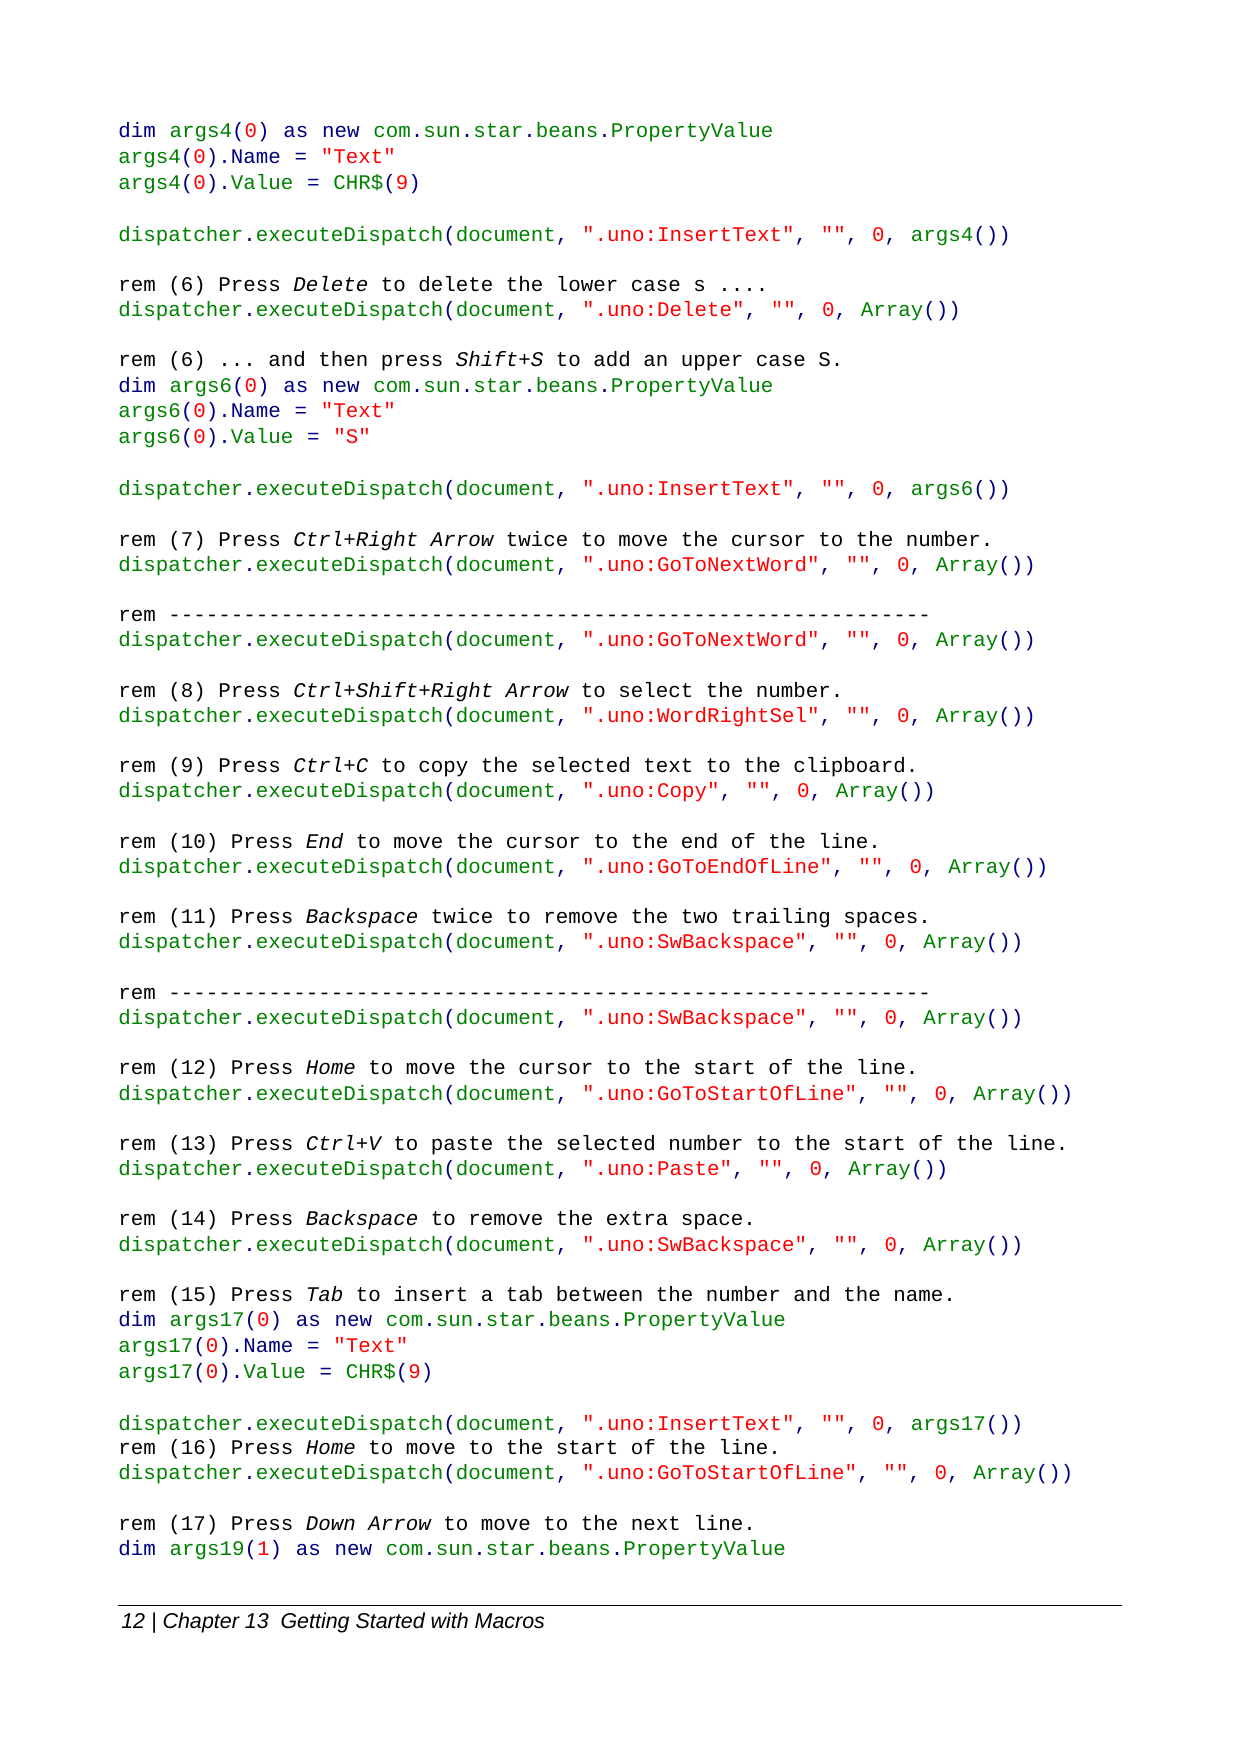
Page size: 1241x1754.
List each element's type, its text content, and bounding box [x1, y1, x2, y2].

text dispatcher.executeDispatch(document, ".uno:GoToNextWord", "", 0, Array()) [118, 628, 1122, 654]
text dispatcher.executeDispatch(document, ".uno:SwBackspace", "", 0, Array()) [118, 1232, 1122, 1258]
text dim args6(0) as new com.sun.star.beans.PropertyValue [118, 373, 1122, 399]
text dim args4(0) as new com.sun.star.beans.PropertyValue [118, 118, 1122, 144]
text rem (7) Press Ctrl+Right Arrow twice to move the cursor to the number. [118, 528, 1122, 552]
text dispatcher.executeDispatch(document, ".uno:Copy", "", 0, Array()) [118, 779, 1122, 805]
text rem (16) Press Home to move to the start of the line. [118, 1437, 1122, 1461]
text dispatcher.executeDispatch(document, ".uno:GoToStartOfLine", "", 0, Array()) [118, 1461, 1122, 1487]
text rem (6) ... and then press Shift+S to add an upper case S. [118, 349, 1122, 373]
text dispatcher.executeDispatch(document, ".uno:InsertText", "", 0, args4()) [118, 222, 1122, 248]
text rem ------------------------------------------------------------- [118, 604, 1122, 628]
text args4(0).Name = "Text" [118, 144, 1122, 170]
text rem (17) Press Down Arrow to move to the next line. [118, 1513, 1122, 1536]
text dispatcher.executeDispatch(document, ".uno:SwBackspace", "", 0, Array()) [118, 930, 1122, 956]
text rem (13) Press Ctrl+V to paste the selected number to the start of the line. [118, 1133, 1122, 1156]
text args4(0).Value = CHR$(9) [118, 170, 1122, 196]
text dim args19(1) as new com.sun.star.beans.PropertyValue [118, 1536, 1122, 1562]
text dispatcher.executeDispatch(document, ".uno:Paste", "", 0, Array()) [118, 1156, 1122, 1182]
text dispatcher.executeDispatch(document, ".uno:WordRightSel", "", 0, Array()) [118, 703, 1122, 729]
text rem ------------------------------------------------------------- [118, 982, 1122, 1005]
text dispatcher.executeDispatch(document, ".uno:Delete", "", 0, Array()) [118, 297, 1122, 323]
text dispatcher.executeDispatch(document, ".uno:InsertText", "", 0, args17()) [118, 1411, 1122, 1437]
text dispatcher.executeDispatch(document, ".uno:GoToEndOfLine", "", 0, Array()) [118, 854, 1122, 880]
text dim args17(0) as new com.sun.star.beans.PropertyValue [118, 1307, 1122, 1333]
text rem (10) Press End to move the cursor to the end of the line. [118, 831, 1122, 854]
text dispatcher.executeDispatch(document, ".uno:InsertText", "", 0, args6()) [118, 477, 1122, 503]
text args6(0).Value = "S" [118, 425, 1122, 451]
text rem (8) Press Ctrl+Shift+Right Arrow to select the number. [118, 679, 1122, 703]
text args6(0).Name = "Text" [118, 399, 1122, 425]
text dispatcher.executeDispatch(document, ".uno:SwBackspace", "", 0, Array()) [118, 1005, 1122, 1031]
text rem (15) Press Tab to insert a tab between the number and the name. [118, 1284, 1122, 1307]
text dispatcher.executeDispatch(document, ".uno:GoToNextWord", "", 0, Array()) [118, 552, 1122, 578]
text dispatcher.executeDispatch(document, ".uno:GoToStartOfLine", "", 0, Array()) [118, 1081, 1122, 1107]
text args17(0).Value = CHR$(9) [118, 1359, 1122, 1385]
text rem (9) Press Ctrl+C to copy the selected text to the clipboard. [118, 755, 1122, 779]
text rem (11) Press Backspace twice to remove the two trailing spaces. [118, 906, 1122, 930]
text args17(0).Name = "Text" [118, 1333, 1122, 1359]
text rem (14) Press Backspace to remove the extra space. [118, 1208, 1122, 1232]
text rem (12) Press Home to move the cursor to the start of the line. [118, 1057, 1122, 1081]
text rem (6) Press Delete to delete the lower case s .... [118, 274, 1122, 297]
